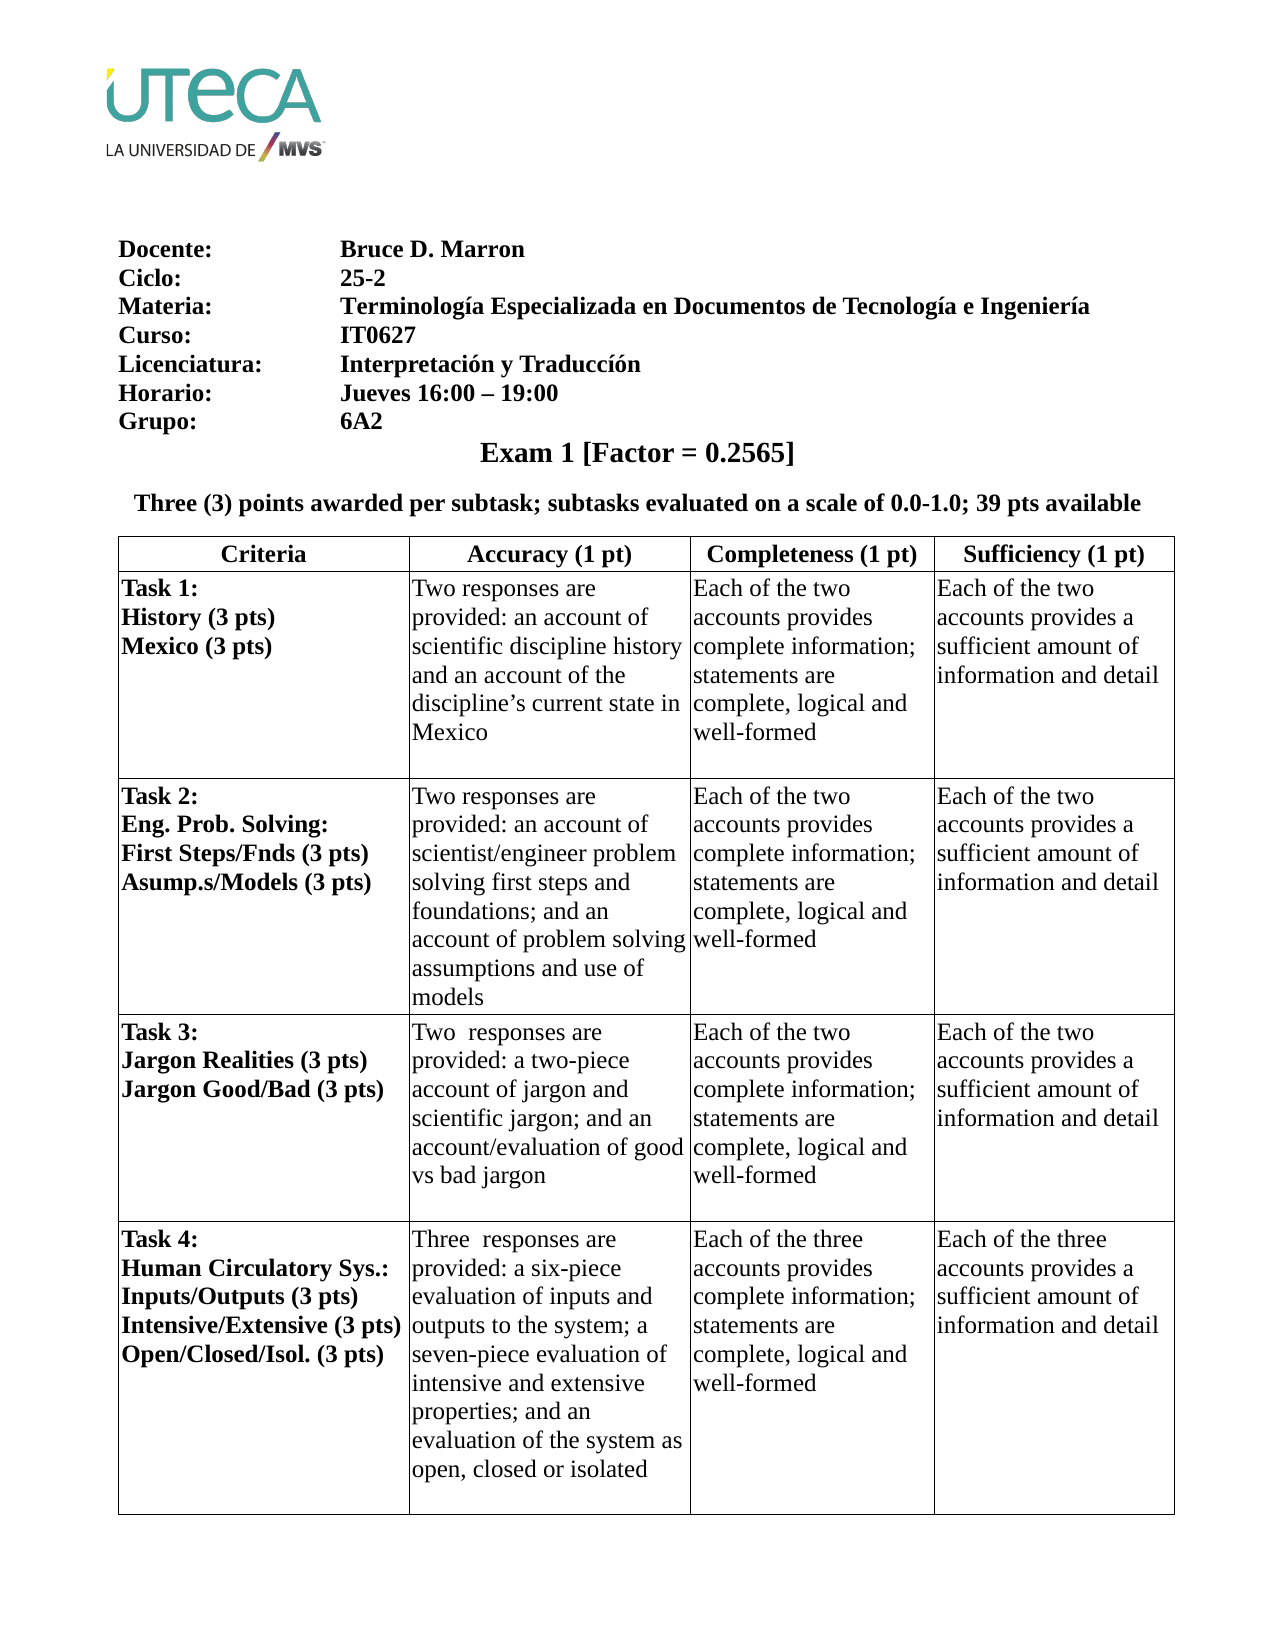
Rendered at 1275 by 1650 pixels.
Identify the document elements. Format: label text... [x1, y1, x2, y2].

table_cell Task 4: Human Circulatory Sys.: Inputs/Outputs (3 pts) Intensive/Extensive (3 pts) Open/Closed/Isol. (3 pts) [119, 1222, 409, 1514]
table_cell Each of the two accounts provides a sufficient amount of information and detail [935, 779, 1174, 1014]
table_header Accuracy (1 pt) [410, 537, 690, 571]
table_cell Two responses are provided: a two-piece account of jargon and scientific jargon; and an account/evaluation of good vs bad jargon [410, 1015, 690, 1221]
text Docente: Bruce D. Marron [118, 234, 1157, 263]
text Horario: Jueves 16:00 – 19:00 [118, 378, 1157, 406]
table_cell Each of the two accounts provides complete information; statements are complete, logical and well-formed [691, 1015, 934, 1221]
table_cell Each of the two accounts provides complete information; statements are complete, logical and well-formed [691, 779, 934, 1014]
text Curso: IT0627 [118, 320, 1157, 349]
table_cell Each of the two accounts provides a sufficient amount of information and detail [935, 1015, 1174, 1221]
text Three (3) points awarded per subtask; subtasks evaluated on a scale of 0.0-1.0; 39 pts available [118, 488, 1157, 517]
text Licenciatura: Interpretación y Traduccíón [118, 349, 1157, 378]
table_header Criteria [119, 537, 409, 571]
picture [104, 64, 328, 166]
table_cell Each of the three accounts provides a sufficient amount of information and detail [935, 1222, 1174, 1514]
table_header Completeness (1 pt) [691, 537, 934, 571]
table_cell Task 3: Jargon Realities (3 pts) Jargon Good/Bad (3 pts) [119, 1015, 409, 1221]
table_header Sufficiency (1 pt) [935, 537, 1174, 571]
table_cell Three responses are provided: a six-piece evaluation of inputs and outputs to the system; a seven-piece evaluation of intensive and extensive properties; and an evaluation of the system as open, closed or isolated [410, 1222, 690, 1514]
table_cell Task 2: Eng. Prob. Solving: First Steps/Fnds (3 pts) Asump.s/Models (3 pts) [119, 779, 409, 1014]
table_cell Each of the three accounts provides complete information; statements are complete, logical and well-formed [691, 1222, 934, 1514]
table_cell Each of the two accounts provides complete information; statements are complete, logical and well-formed [691, 572, 934, 778]
text Grupo: 6A2 [118, 406, 1157, 435]
text Ciclo: 25-2 [118, 263, 1157, 291]
table_cell Task 1: History (3 pts) Mexico (3 pts) [119, 572, 409, 778]
table_cell Two responses are provided: an account of scientific discipline history and an account of the discipline’s current state in Mexico [410, 572, 690, 778]
table_cell Two responses are provided: an account of scientist/engineer problem solving first steps and foundations; and an account of problem solving assumptions and use of models [410, 779, 690, 1014]
text Materia: Terminología Especializada en Documentos de Tecnología e Ingeniería [118, 291, 1157, 320]
table_cell Each of the two accounts provides a sufficient amount of information and detail [935, 572, 1174, 778]
text Exam 1 [Factor = 0.2565] [118, 435, 1157, 469]
